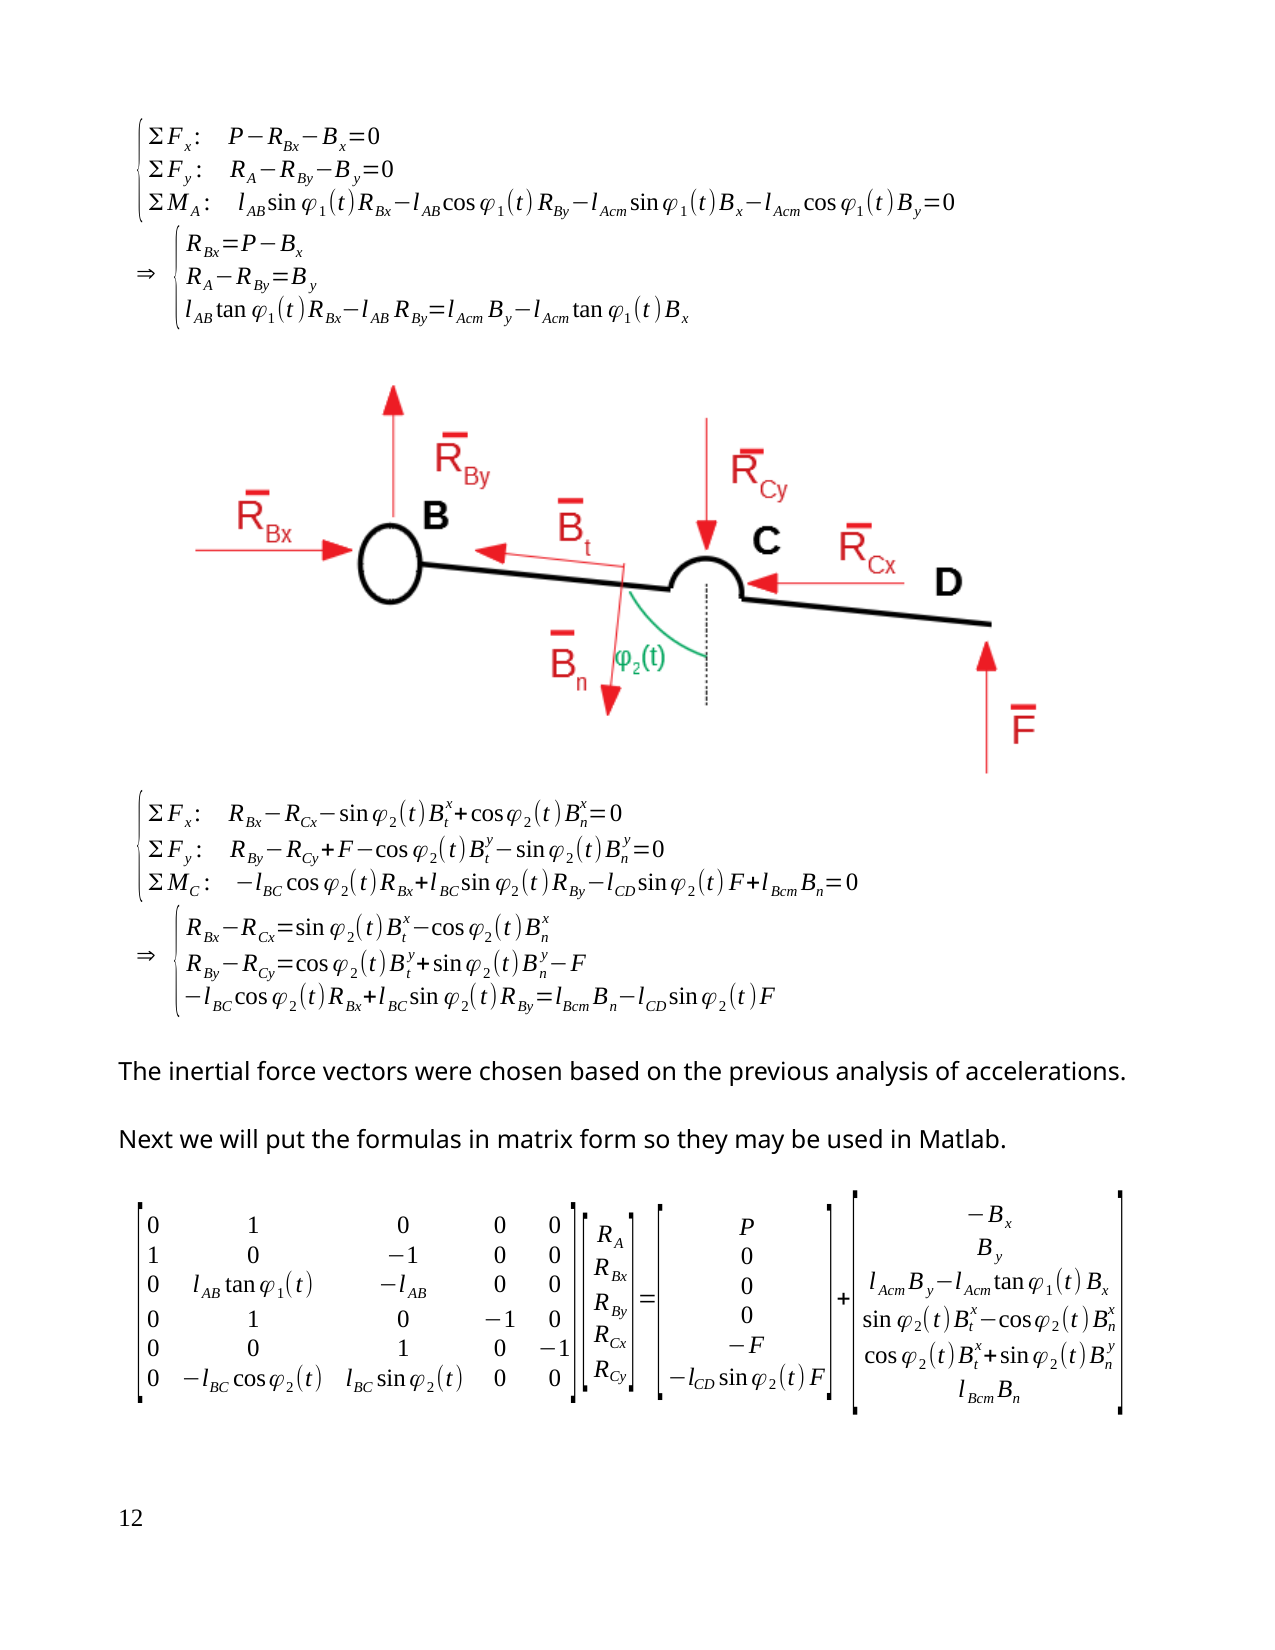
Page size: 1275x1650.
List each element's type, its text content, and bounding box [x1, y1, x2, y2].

text Next we will put the formulas in matrix form so they may be used in Matlab. [118, 1121, 1157, 1156]
text The inertial force vectors were chosen based on the previous analysis of accelerations. [118, 1053, 1157, 1087]
picture [169, 353, 1091, 790]
